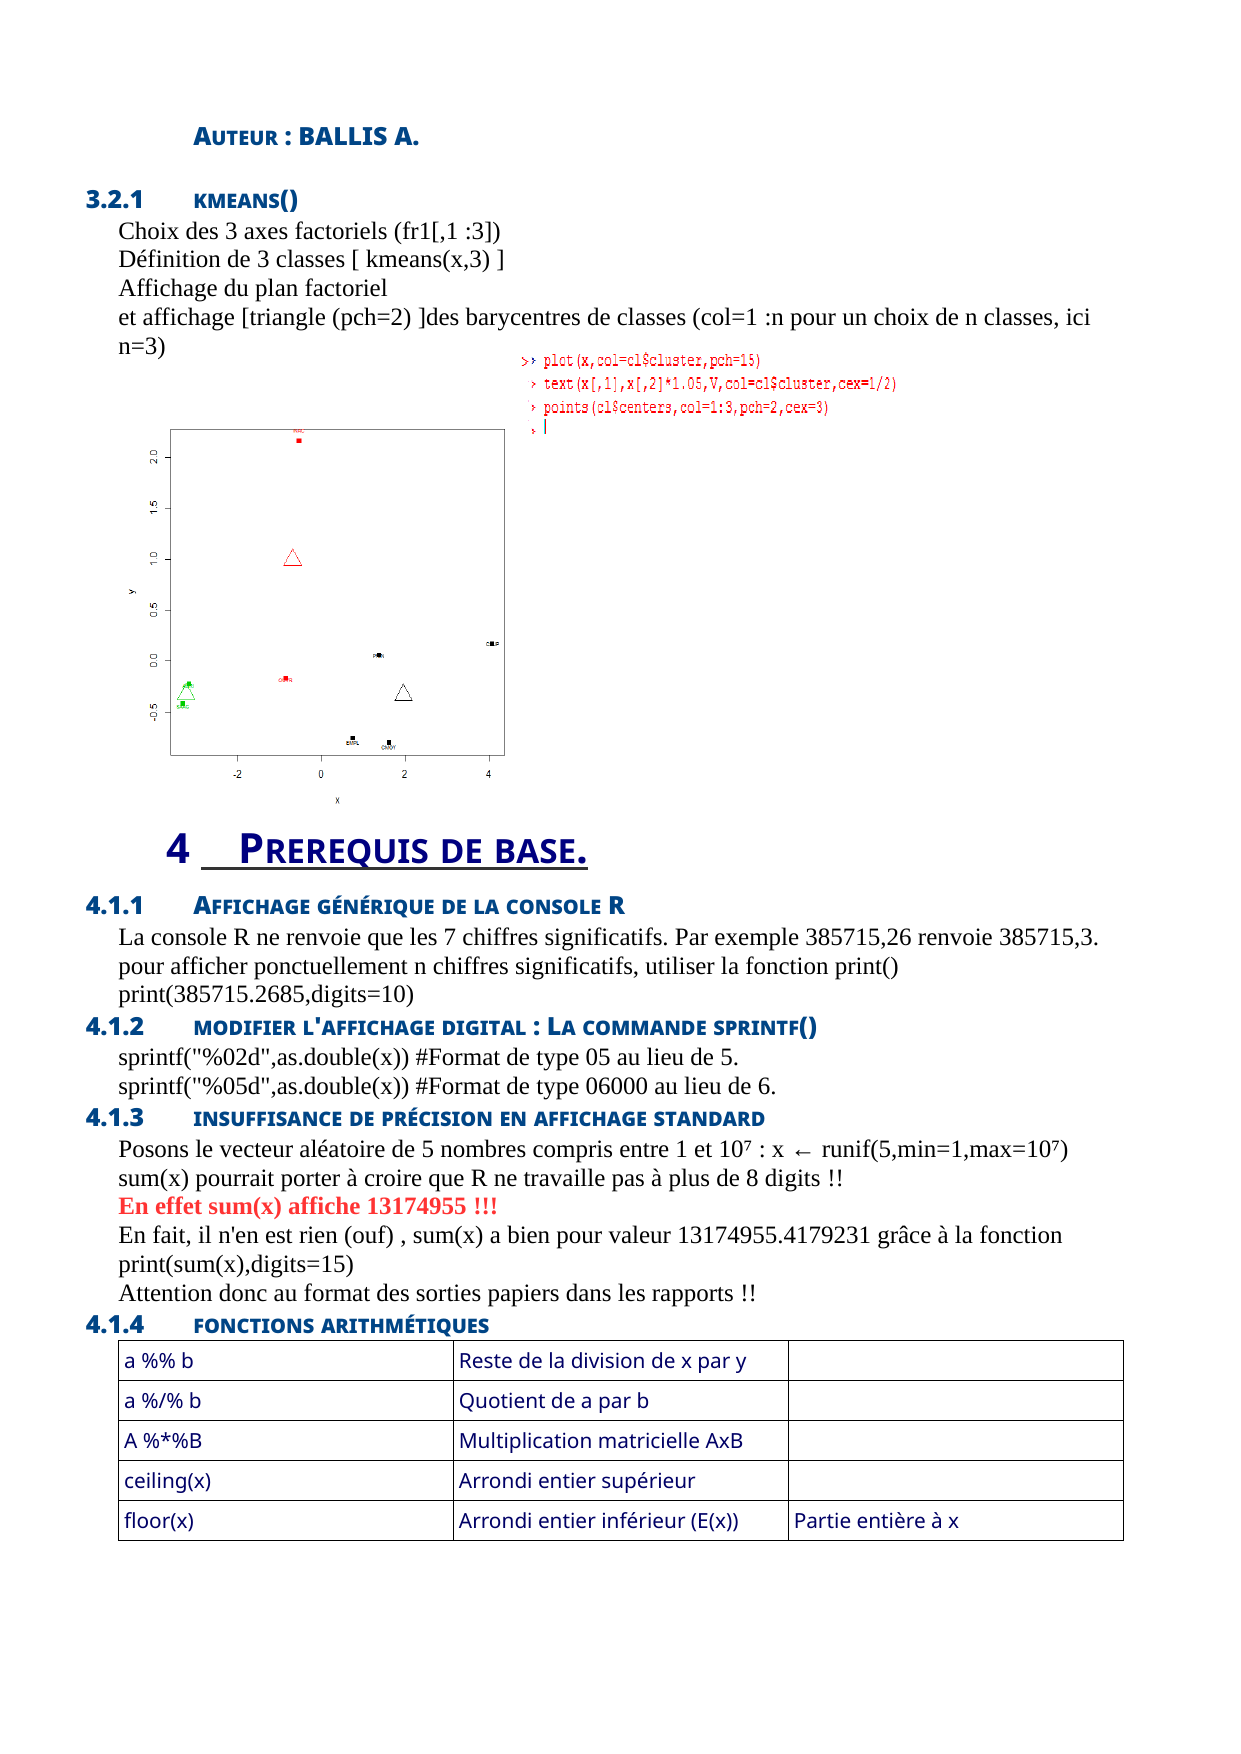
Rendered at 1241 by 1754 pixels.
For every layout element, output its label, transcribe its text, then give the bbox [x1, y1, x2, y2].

subtitle insuffisance de précision en affichage standard [79, 1100, 1117, 1134]
table_cell floor(x) [119, 1501, 453, 1540]
text En fait, il n'en est rien (ouf) , sum(x) a bien pour valeur 13174955.4179231 grâce à la fonction print(sum(x),digits=15) [118, 1220, 1123, 1278]
table_cell a %/% b [119, 1381, 453, 1420]
subtitle Prerequis de base. [156, 384, 1123, 875]
text En effet sum(x) affiche 13174955 !!! [118, 1191, 1123, 1220]
table_cell [789, 1421, 1123, 1460]
table_cell Quotient de a par b [454, 1381, 788, 1420]
table_header Reste de la division de x par y [454, 1341, 788, 1380]
text et affichage [triangle (pch=2) ]des barycentres de classes (col=1 :n pour un choix de n classes, ici n=3) [118, 302, 1123, 359]
table_cell [789, 1461, 1123, 1500]
text print(385715.2685,digits=10) [118, 979, 1123, 1008]
table_cell Arrondi entier inférieur (E(x)) [454, 1501, 788, 1540]
text sum(x) pourrait porter à croire que R ne travaille pas à plus de 8 digits !! [118, 1163, 1123, 1191]
subtitle kmeans() [79, 182, 1117, 216]
text Posons le vecteur aléatoire de 5 nombres compris entre 1 et 10⁷ : x ← runif(5,min=1,max=10⁷) [118, 1134, 1123, 1163]
table_header [789, 1341, 1123, 1380]
table_cell A %*%B [119, 1421, 453, 1460]
table_cell [789, 1381, 1123, 1420]
text Choix des 3 axes factoriels (fr1[,1 :3]) [118, 216, 1123, 244]
text Affichage du plan factoriel [118, 273, 1123, 302]
table_cell Partie entière à x [789, 1501, 1123, 1540]
text Définition de 3 classes [ kmeans(x,3) ] [118, 244, 1123, 273]
subtitle modifier l'affichage digital : La commande sprintf() [79, 1008, 1117, 1042]
picture [123, 338, 905, 819]
text La console R ne renvoie que les 7 chiffres significatifs. Par exemple 385715,26 renvoie 385715,3. pour afficher ponctuellement n chiffres significatifs, utiliser la fonction print() [118, 922, 1123, 979]
text sprintf("%05d",as.double(x)) #Format de type 06000 au lieu de 6. [118, 1071, 1123, 1100]
text Attention donc au format des sorties papiers dans les rapports !! [118, 1278, 1123, 1306]
table_cell Multiplication matricielle AxB [454, 1421, 788, 1460]
table_cell Arrondi entier supérieur [454, 1461, 788, 1500]
subtitle Affichage générique de la console R [79, 888, 1117, 922]
text sprintf("%02d",as.double(x)) #Format de type 05 au lieu de 5. [118, 1042, 1123, 1071]
subtitle fonctions arithmétiques [79, 1306, 1117, 1340]
table_cell ceiling(x) [119, 1461, 453, 1500]
table_header a %% b [119, 1341, 453, 1380]
